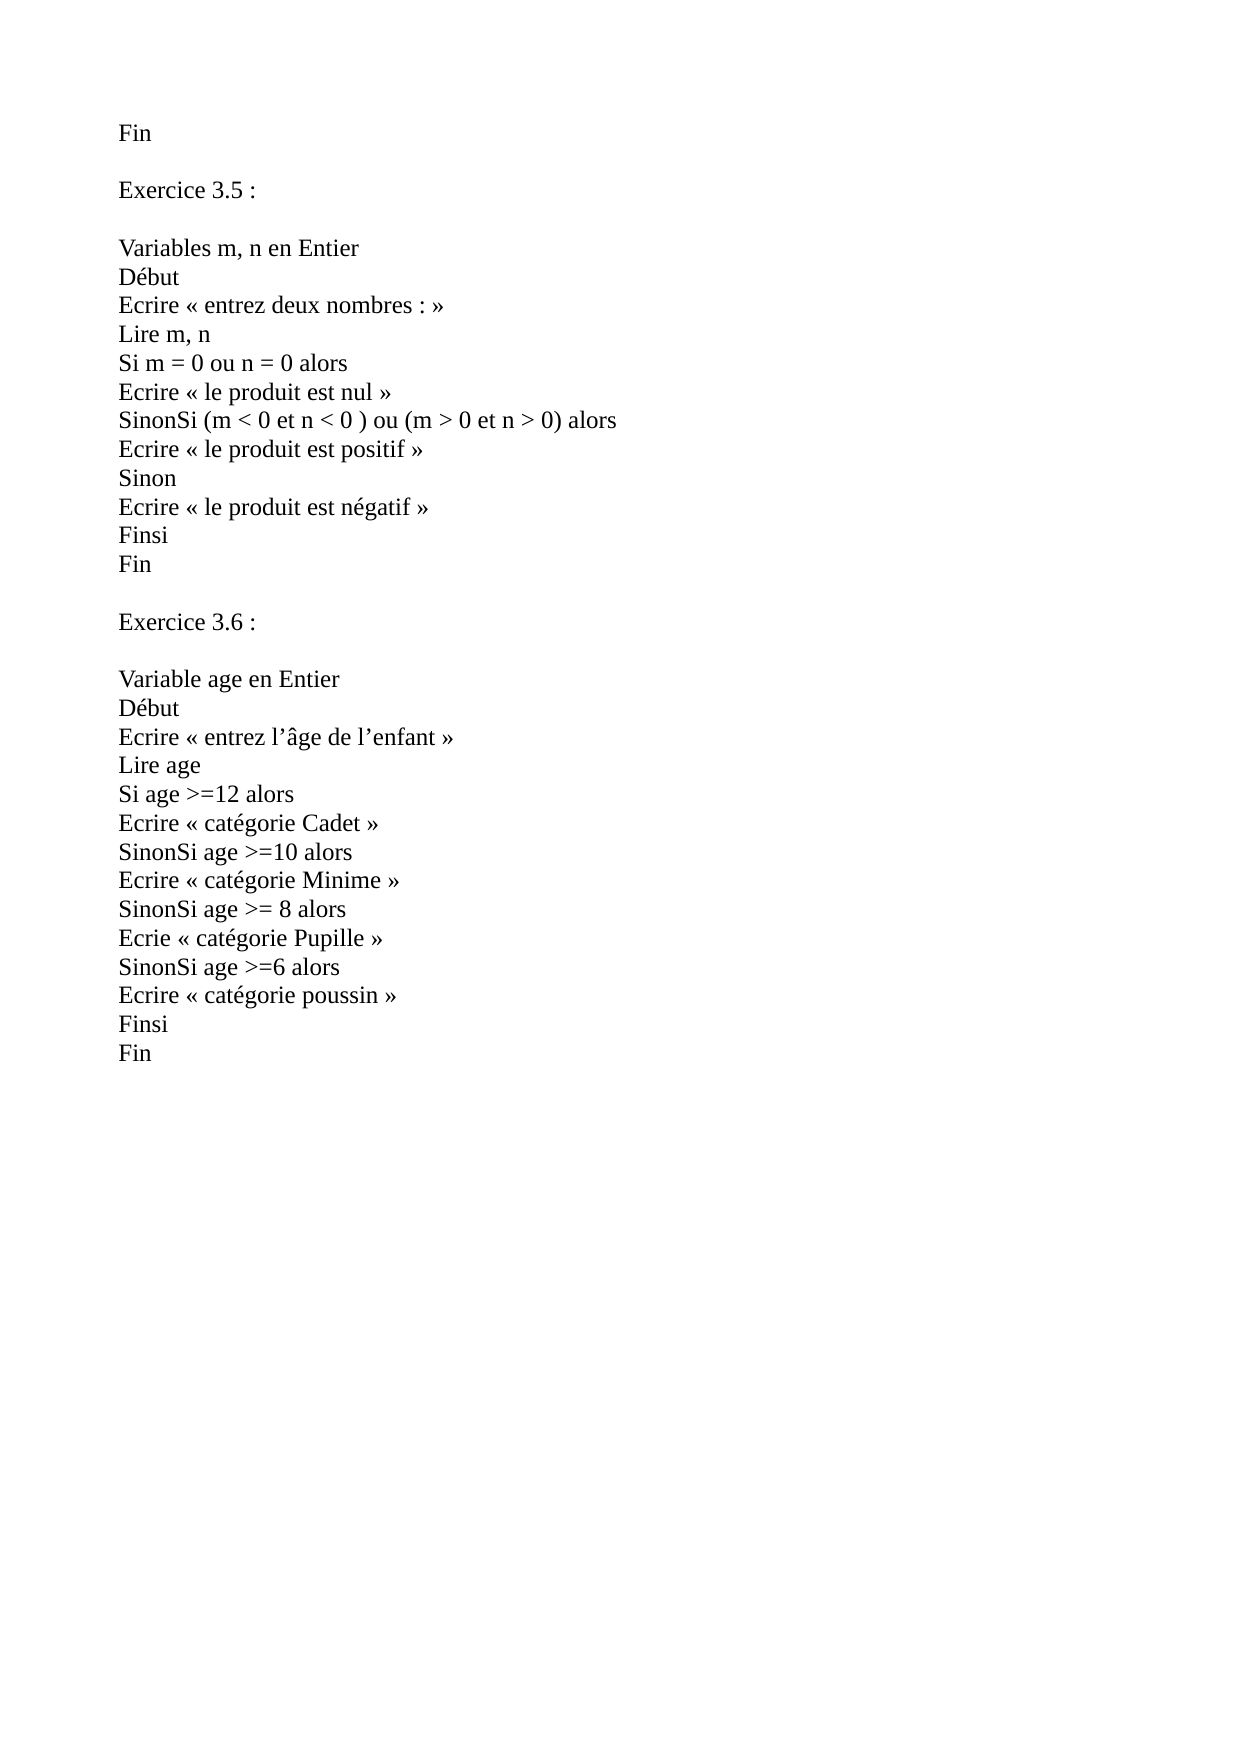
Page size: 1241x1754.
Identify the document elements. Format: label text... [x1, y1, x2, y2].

text Ecrire « catégorie Cadet » [118, 808, 1122, 837]
text Variable age en Entier [118, 664, 1122, 693]
text Finsi [118, 1009, 1122, 1038]
text Fin [118, 118, 1122, 147]
text Début [118, 262, 1122, 291]
text Ecrire « entrez l’âge de l’enfant » [118, 722, 1122, 751]
text Lire m, n [118, 319, 1122, 348]
text SinonSi age >=10 alors [118, 837, 1122, 866]
text Exercice 3.5 : [118, 176, 1122, 204]
text Lire age [118, 751, 1122, 779]
text Ecrire « le produit est négatif » [118, 492, 1122, 521]
text Ecrire « le produit est nul » [118, 377, 1122, 406]
text Exercice 3.6 : [118, 607, 1122, 636]
text Si m = 0 ou n = 0 alors [118, 348, 1122, 377]
text Variables m, n en Entier [118, 233, 1122, 262]
text SinonSi (m < 0 et n < 0 ) ou (m > 0 et n > 0) alors [118, 406, 1122, 434]
text Si age >=12 alors [118, 779, 1122, 808]
text SinonSi age >=6 alors [118, 952, 1122, 981]
text Sinon [118, 463, 1122, 492]
text Fin [118, 1038, 1122, 1067]
text Finsi [118, 521, 1122, 549]
text Fin [118, 549, 1122, 578]
text Ecrire « entrez deux nombres : » [118, 291, 1122, 319]
text SinonSi age >= 8 alors Ecrie « catégorie Pupille » [118, 894, 1122, 952]
text Début [118, 693, 1122, 722]
text Ecrire « catégorie Minime » [118, 866, 1122, 894]
text Ecrire « le produit est positif » [118, 434, 1122, 463]
text Ecrire « catégorie poussin » [118, 981, 1122, 1009]
